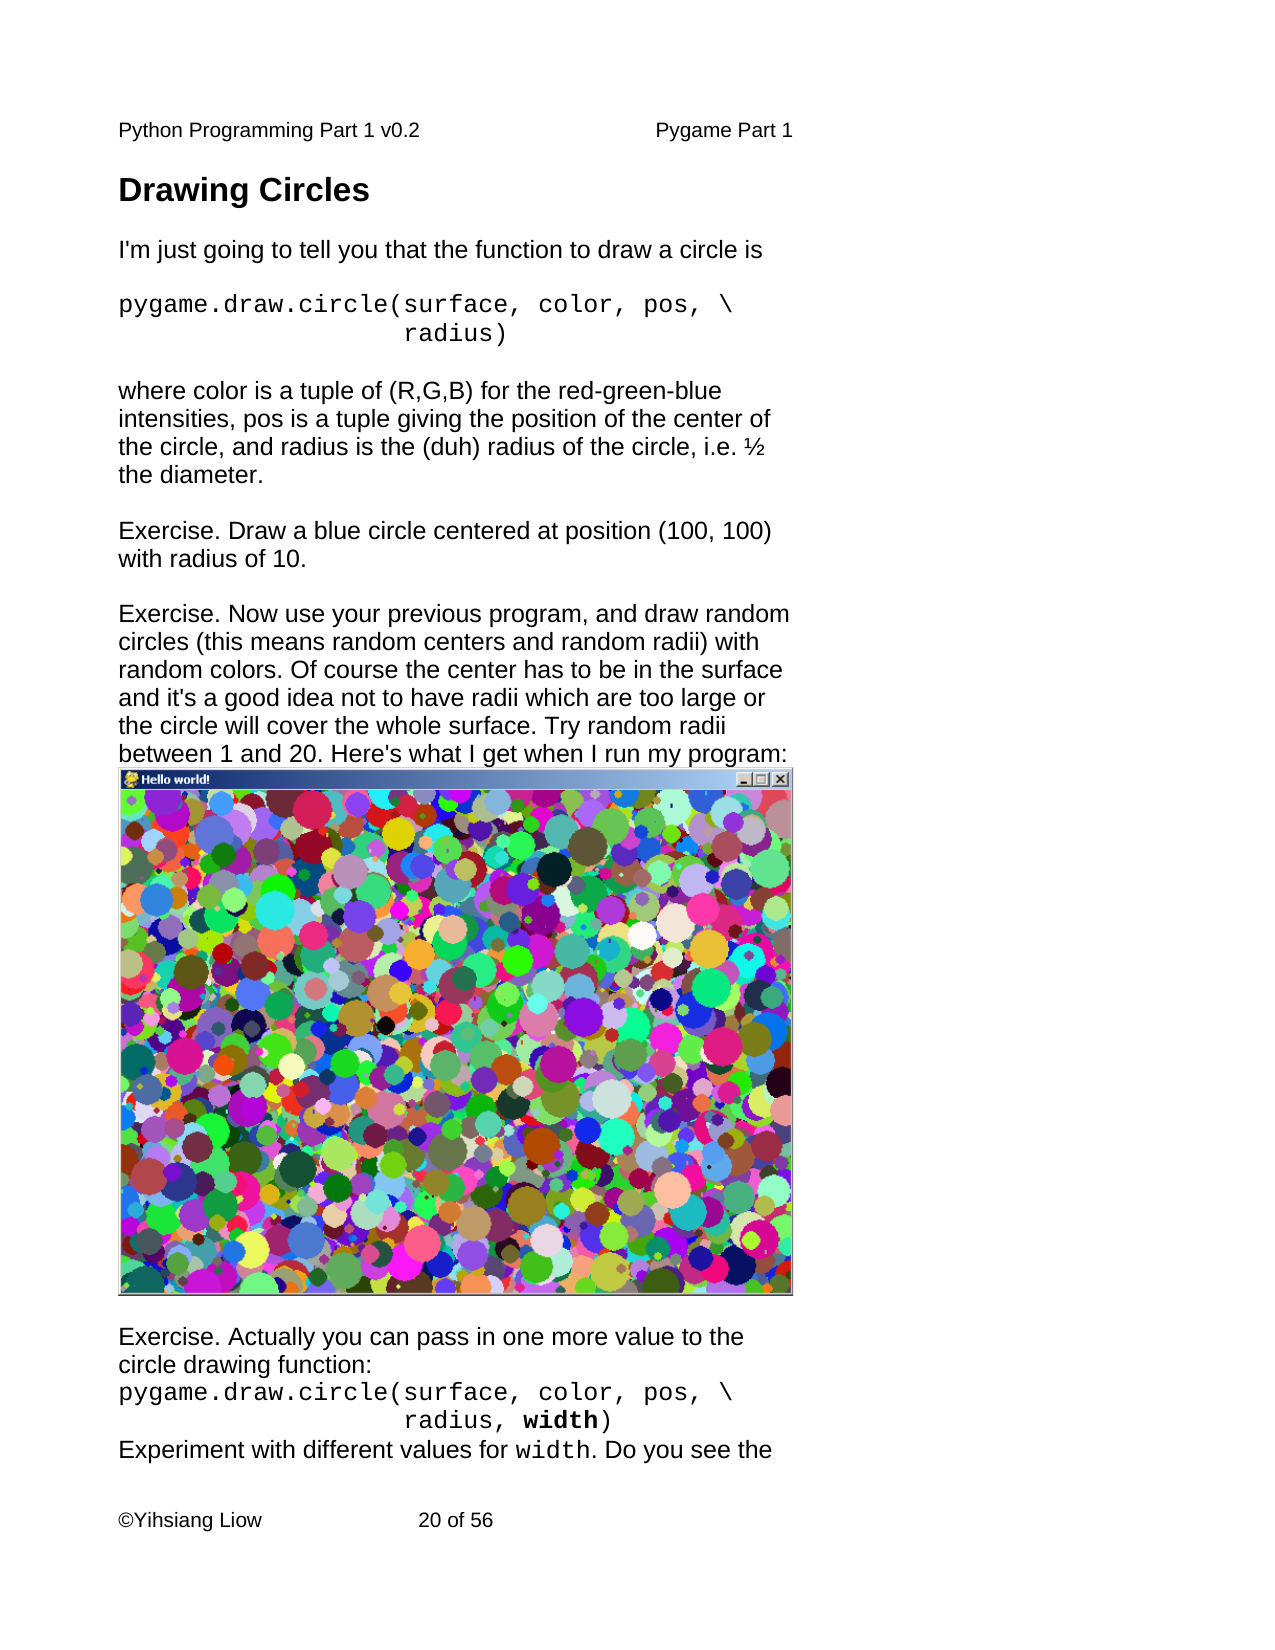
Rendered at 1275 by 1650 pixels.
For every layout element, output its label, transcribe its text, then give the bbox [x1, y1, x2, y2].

text Exercise. Draw a blue circle centered at position (100, 100) with radius of 10. [118, 516, 793, 572]
text pygame.draw.circle(surface, color, pos, \ [118, 292, 793, 320]
text Exercise. Now use your previous program, and draw random circles (this means random centers and random radii) with random colors. Of course the center has to be in the surface and it's a good idea not to have radii which are too large or the circle will cover the whole surface. Try random radii between 1 and 20. Here's what I get when I run my program: [118, 600, 793, 767]
text Exercise. Actually you can pass in one more value to the circle drawing function: [118, 1323, 793, 1379]
text where color is a tuple of (R,G,B) for the red-green-blue intensities, pos is a tuple giving the position of the center of the circle, and radius is the (duh) radius of the circle, i.e. ½ the diameter. [118, 377, 793, 488]
text I'm just going to tell you that the function to draw a circle is [118, 236, 793, 264]
picture [118, 767, 794, 1296]
text Drawing Circles [118, 171, 793, 208]
text radius, width) [118, 1407, 793, 1436]
text pygame.draw.circle(surface, color, pos, \ [118, 1379, 793, 1407]
text Experiment with different values for width. Do you see the [118, 1436, 793, 1466]
text radius) [118, 320, 793, 348]
